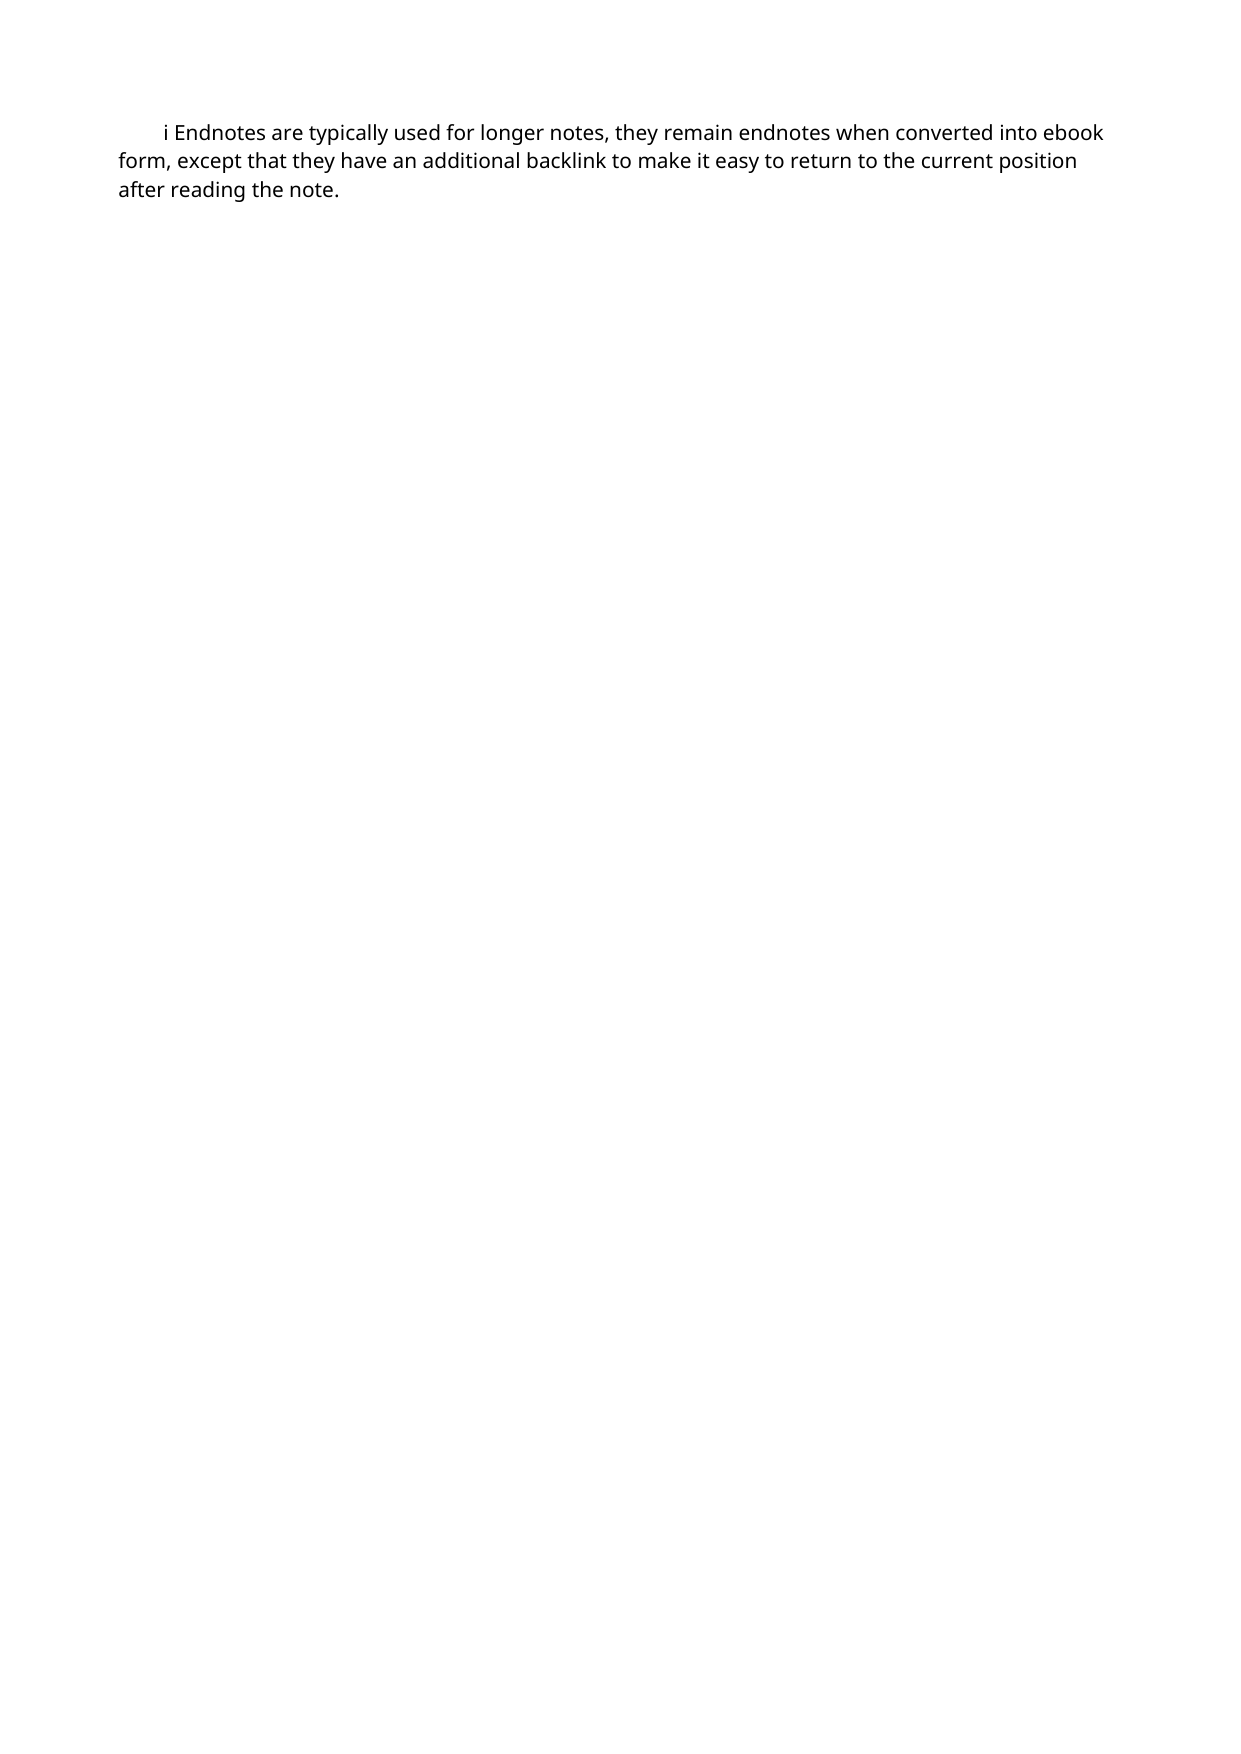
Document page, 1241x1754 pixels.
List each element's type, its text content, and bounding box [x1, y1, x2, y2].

text Endnotes are typically used for longer notes, they remain endnotes when converted into ebook form, except that they have an additional backlink to make it easy to return to the current position after reading the note. [118, 118, 1122, 203]
